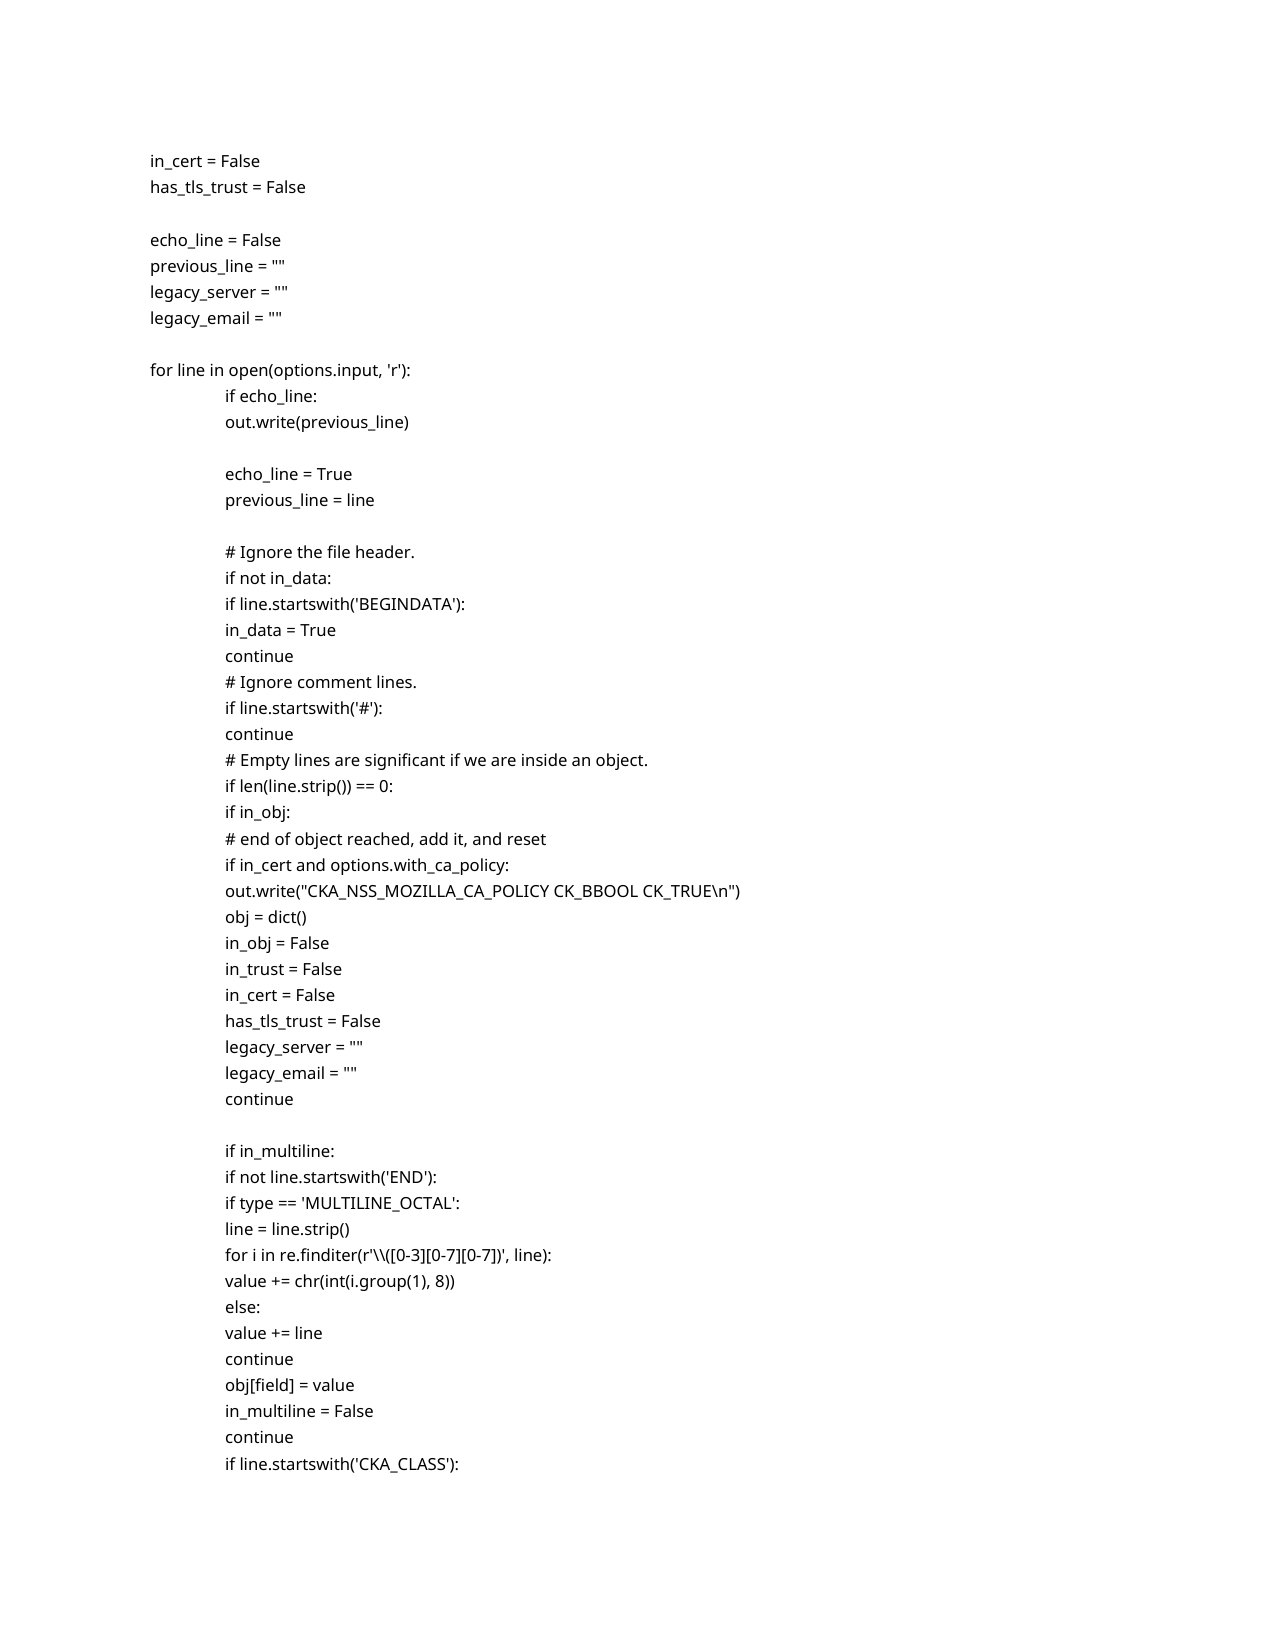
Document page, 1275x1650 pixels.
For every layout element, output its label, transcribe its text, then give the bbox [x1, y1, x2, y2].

text has_tls_trust = False [150, 176, 1125, 199]
text if not in_data: [150, 567, 1125, 589]
text if in_cert and options.with_ca_policy: [150, 853, 1125, 876]
text continue [150, 645, 1125, 667]
text for i in re.finditer(r'\\([0-3][0-7][0-7])', line): [150, 1244, 1125, 1266]
text legacy_email = "" [150, 1061, 1125, 1084]
text echo_line = False [150, 228, 1125, 251]
text line = line.strip() [150, 1218, 1125, 1240]
text obj[field] = value [150, 1374, 1125, 1397]
text out.write("CKA_NSS_MOZILLA_CA_POLICY CK_BBOOL CK_TRUE\n") [150, 879, 1125, 902]
text if in_obj: [150, 801, 1125, 824]
text continue [150, 1087, 1125, 1110]
text in_data = True [150, 619, 1125, 641]
text previous_line = "" [150, 254, 1125, 277]
text # end of object reached, add it, and reset [150, 827, 1125, 850]
text if type == 'MULTILINE_OCTAL': [150, 1192, 1125, 1214]
text echo_line = True [150, 462, 1125, 485]
text for line in open(options.input, 'r'): [150, 358, 1125, 381]
text legacy_server = "" [150, 1035, 1125, 1058]
text if in_multiline: [150, 1139, 1125, 1162]
text if not line.startswith('END'): [150, 1166, 1125, 1188]
text if len(line.strip()) == 0: [150, 775, 1125, 798]
text value += line [150, 1322, 1125, 1344]
text in_cert = False [150, 150, 1125, 173]
text continue [150, 1426, 1125, 1449]
text value += chr(int(i.group(1), 8)) [150, 1270, 1125, 1292]
text # Ignore comment lines. [150, 671, 1125, 693]
text if line.startswith('CKA_CLASS'): [150, 1452, 1125, 1475]
text legacy_server = "" [150, 280, 1125, 303]
text if line.startswith('BEGINDATA'): [150, 593, 1125, 615]
text in_multiline = False [150, 1400, 1125, 1423]
text continue [150, 1348, 1125, 1371]
text out.write(previous_line) [150, 410, 1125, 433]
text # Empty lines are significant if we are inside an object. [150, 749, 1125, 772]
text obj = dict() [150, 905, 1125, 928]
text if line.startswith('#'): [150, 697, 1125, 719]
text legacy_email = "" [150, 306, 1125, 329]
text in_trust = False [150, 957, 1125, 980]
text else: [150, 1296, 1125, 1318]
text has_tls_trust = False [150, 1009, 1125, 1032]
text in_cert = False [150, 983, 1125, 1006]
text previous_line = line [150, 488, 1125, 511]
text continue [150, 723, 1125, 746]
text in_obj = False [150, 931, 1125, 954]
text if echo_line: [150, 384, 1125, 407]
text # Ignore the file header. [150, 541, 1125, 563]
